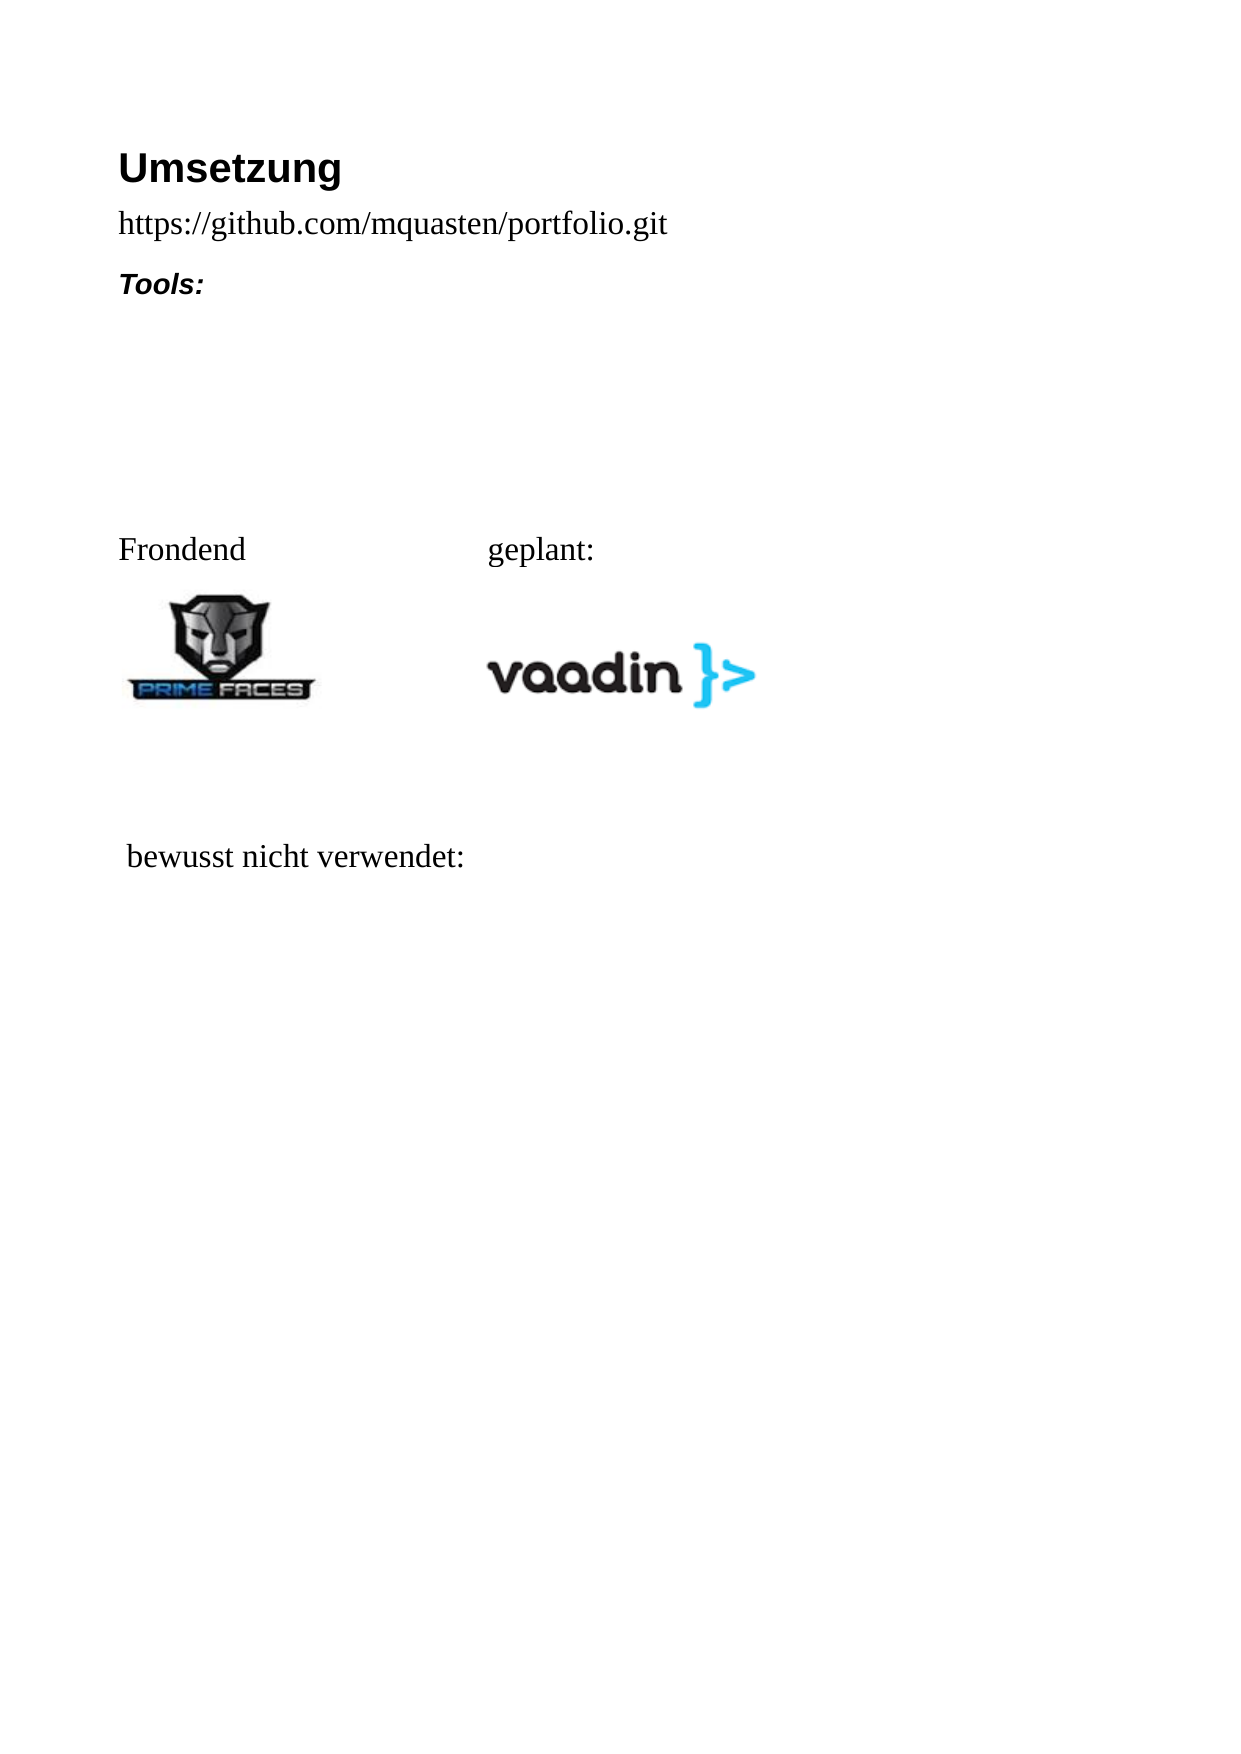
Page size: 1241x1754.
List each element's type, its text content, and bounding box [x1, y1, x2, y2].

text https://github.com/mquasten/portfolio.git [118, 203, 1122, 242]
text Frondend geplant: [118, 529, 1122, 568]
subtitle Tools: [118, 267, 1122, 300]
subtitle Umsetzung [118, 143, 1122, 191]
text bewusst nicht verwendet: [118, 836, 1122, 874]
picture [121, 570, 322, 728]
picture [479, 567, 761, 779]
